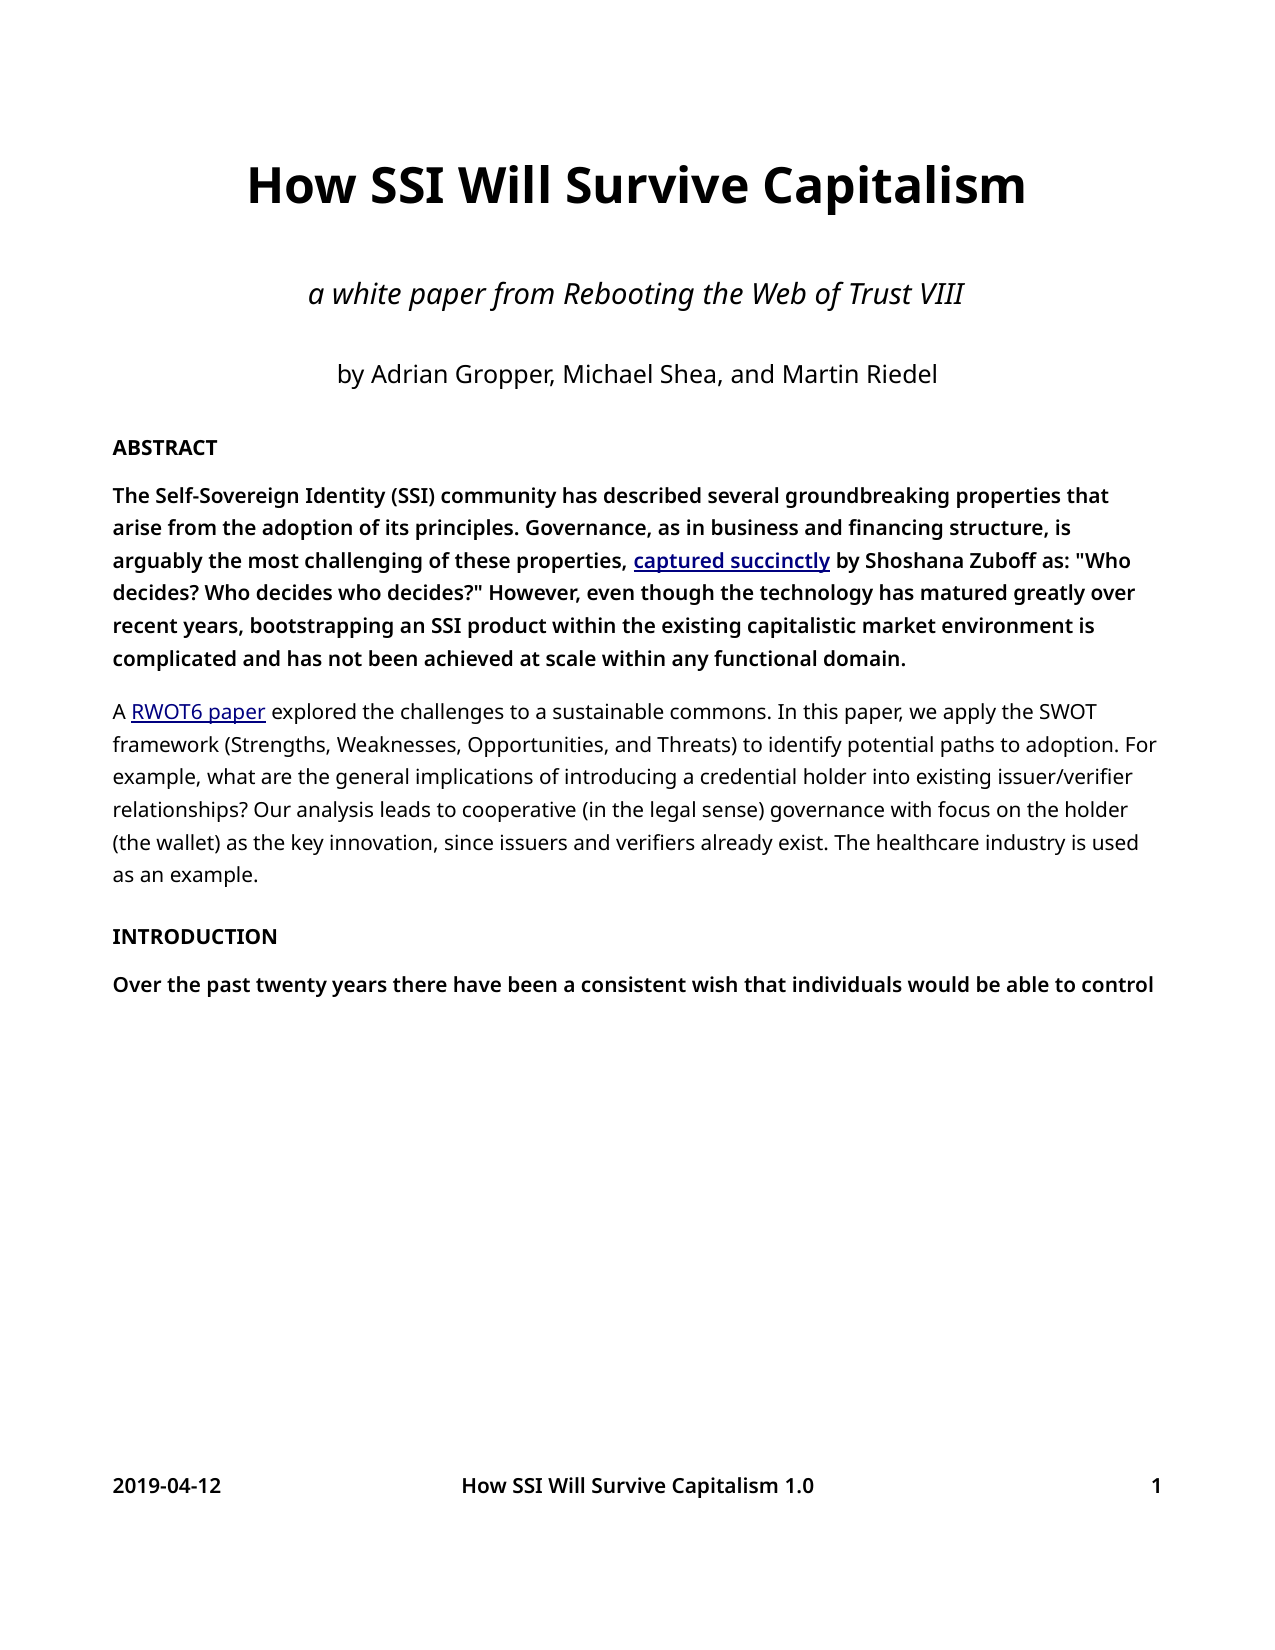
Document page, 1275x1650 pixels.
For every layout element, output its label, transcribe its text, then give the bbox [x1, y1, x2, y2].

subtitle a white paper from Rebooting the Web of Trust VIII [112, 273, 1162, 313]
text The Self-Sovereign Identity (SSI) community has described several groundbreaking properties that arise from the adoption of its principles. Governance, as in business and financing structure, is arguably the most challenging of these properties, captured succinctly by Shoshana Zuboff as: "Who decides? Who decides who decides?" However, even though the technology has matured greatly over recent years, bootstrapping an SSI product within the existing capitalistic market environment is complicated and has not been achieved at scale within any functional domain. [112, 481, 1162, 672]
subtitle Introduction [112, 922, 1162, 951]
subtitle Abstract [112, 433, 1162, 462]
text Over the past twenty years there have been a consistent wish that individuals would be able to control [112, 970, 1162, 998]
text A RWOT6 paper explored the challenges to a sustainable commons. In this paper, we apply the SWOT framework (Strengths, Weaknesses, Opportunities, and Threats) to identify potential paths to adoption. For example, what are the general implications of introducing a credential holder into existing issuer/verifier relationships? Our analysis leads to cooperative (in the legal sense) governance with focus on the holder (the wallet) as the key innovation, since issuers and verifiers already exist. The healthcare industry is used as an example. [112, 697, 1162, 889]
subtitle How SSI Will Survive Capitalism [112, 150, 1162, 218]
subtitle by Adrian Gropper, Michael Shea, and Martin Riedel [112, 356, 1162, 391]
